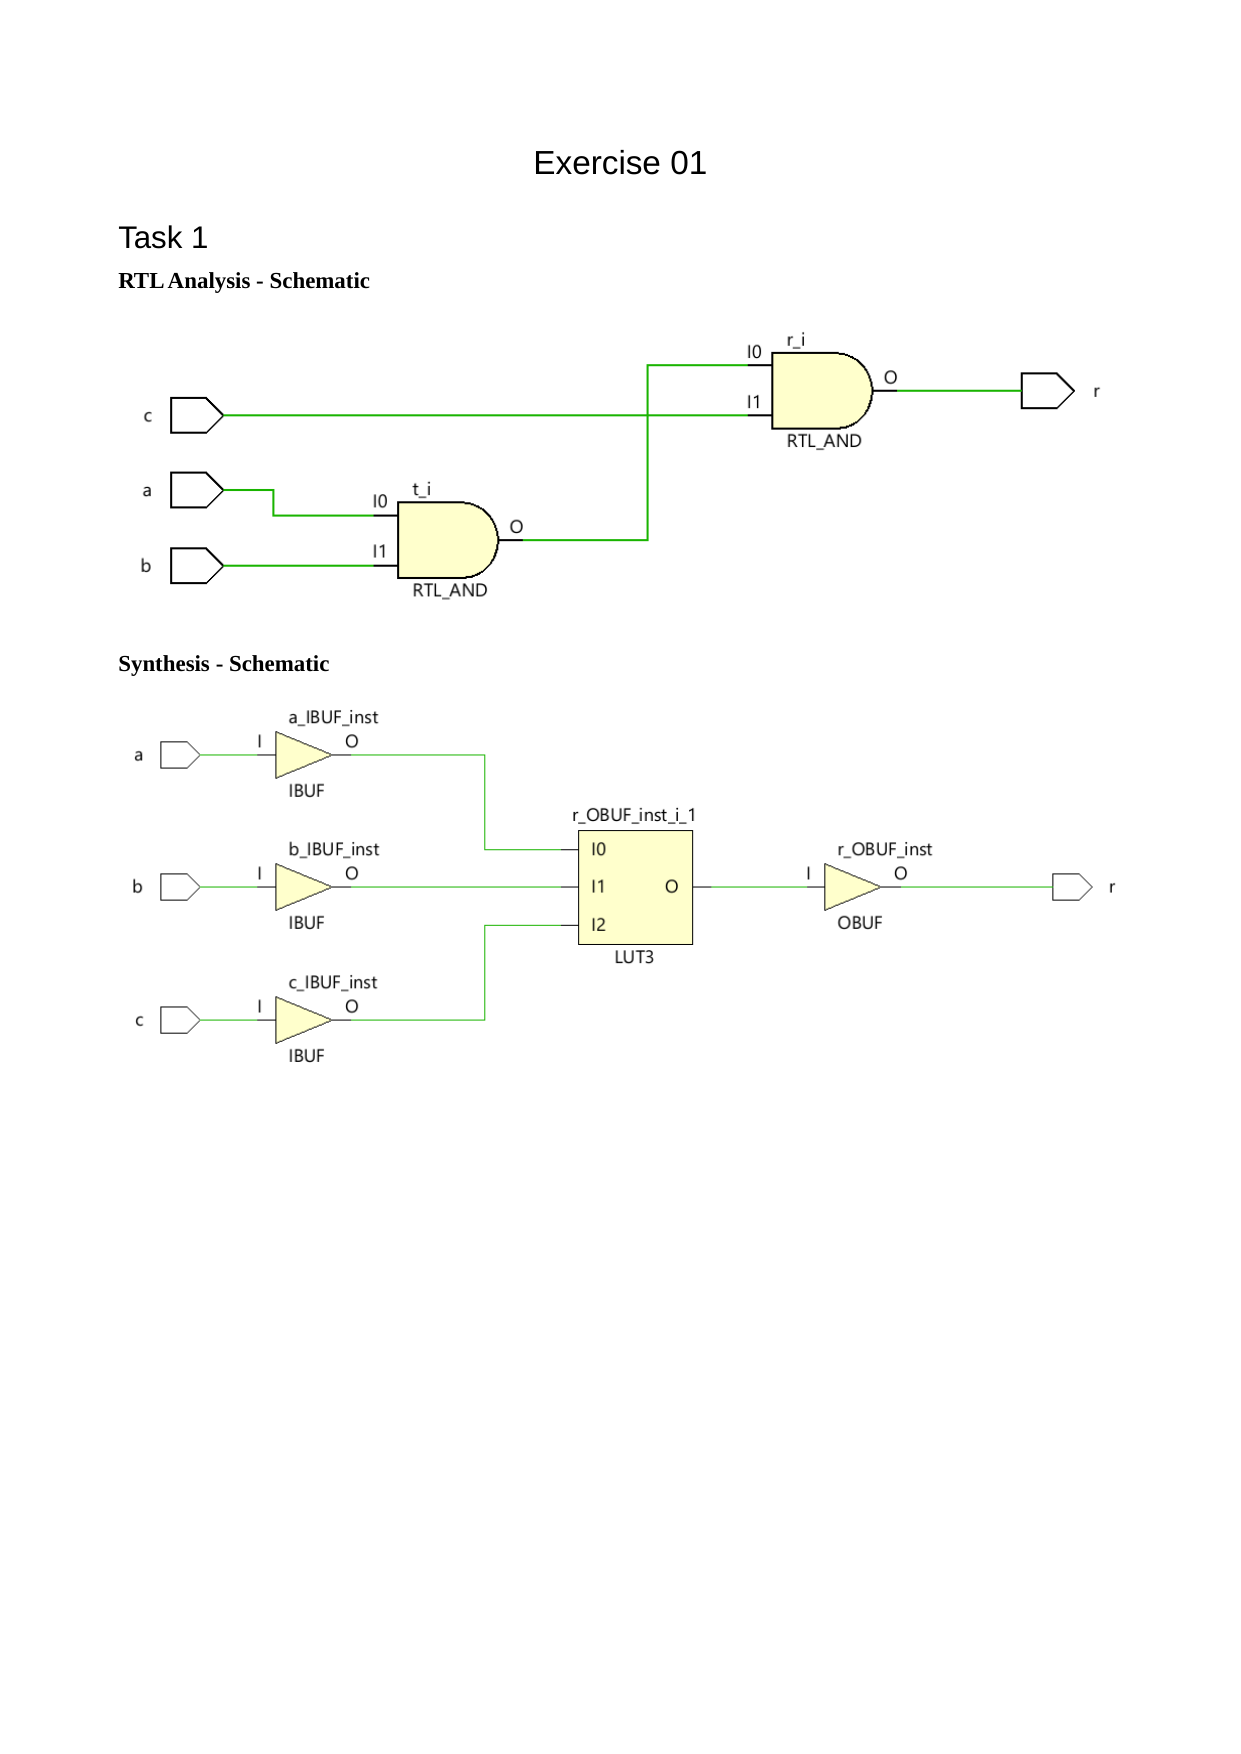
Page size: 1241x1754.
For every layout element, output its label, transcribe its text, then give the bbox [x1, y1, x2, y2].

picture [118, 695, 1123, 1072]
picture [118, 312, 1123, 622]
title Exercise 01 [118, 143, 1122, 182]
subtitle Task 1 [118, 219, 1122, 255]
text Synthesis - Schematic [118, 650, 1122, 677]
text RTL Analysis - Schematic [118, 267, 1122, 294]
